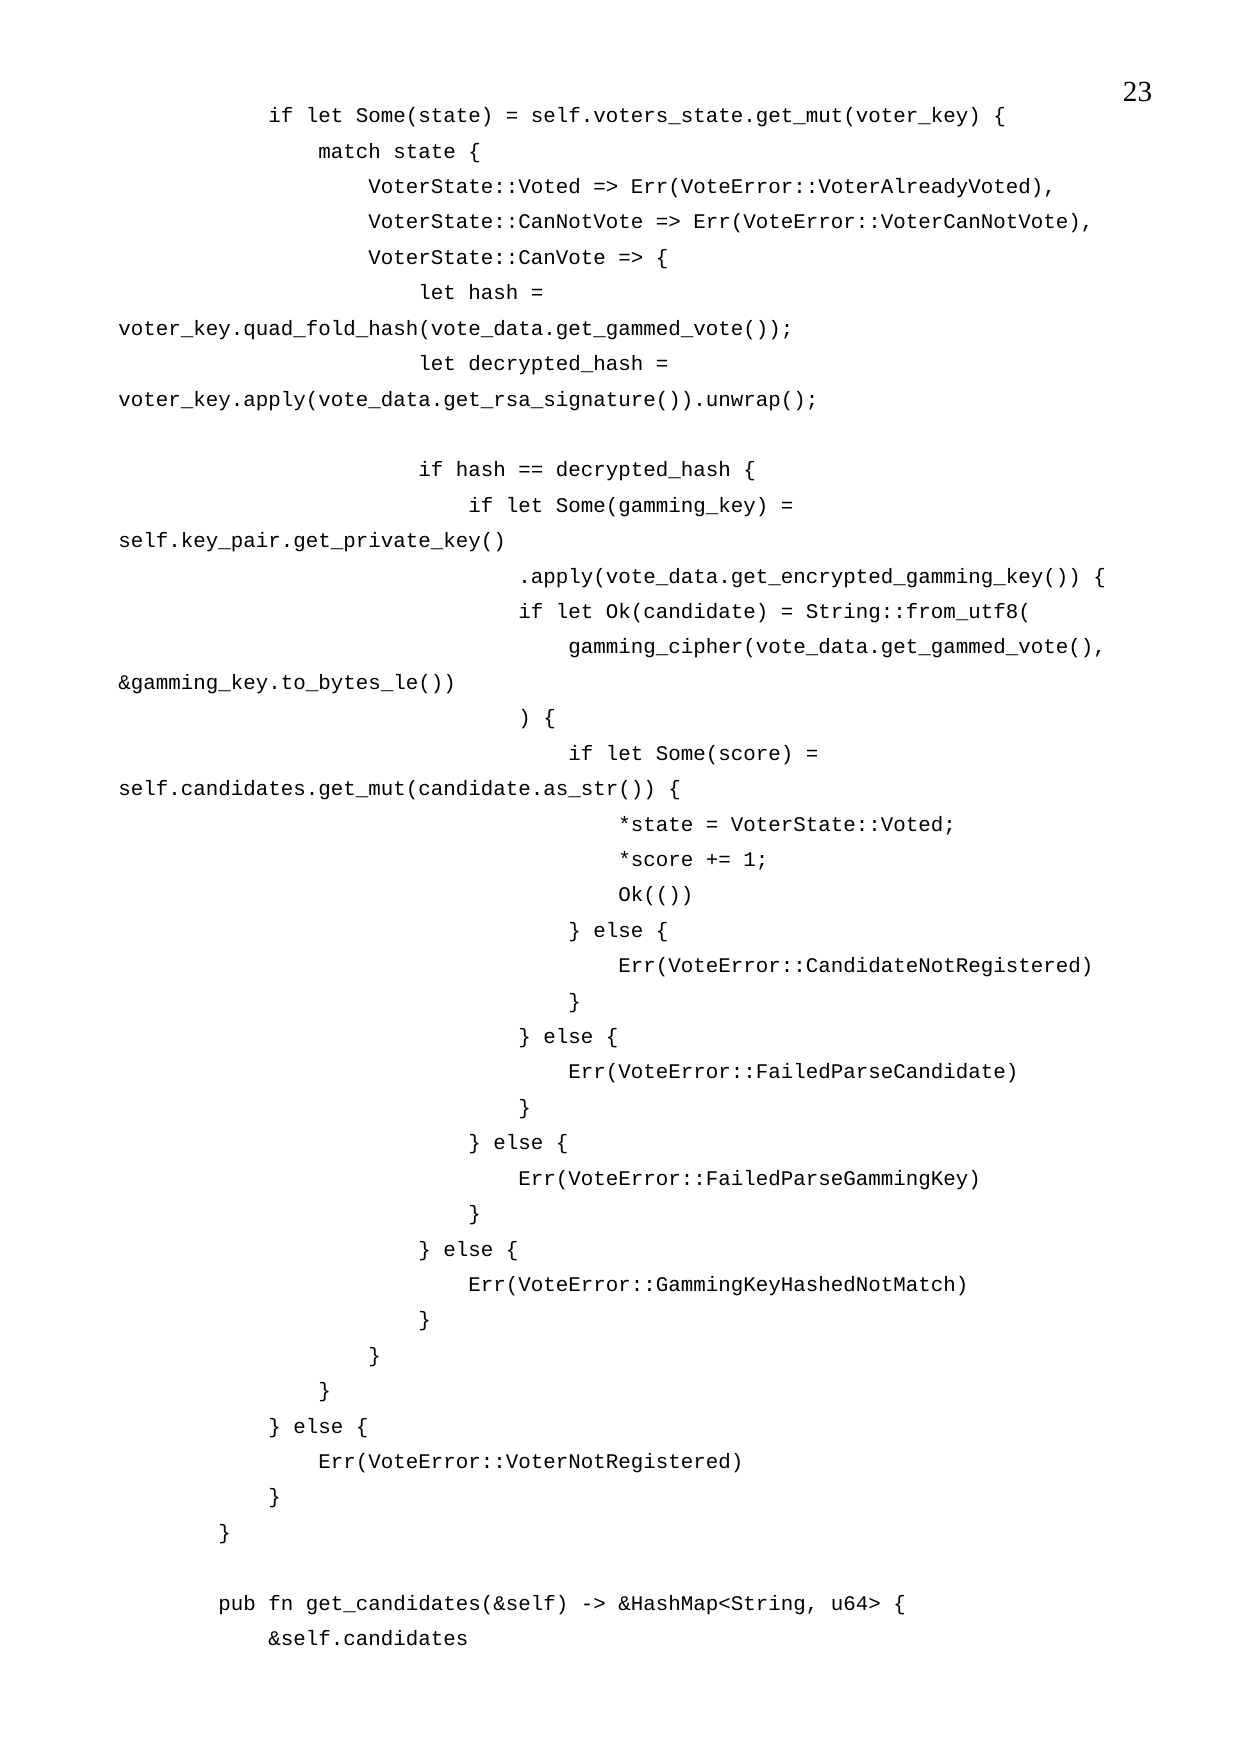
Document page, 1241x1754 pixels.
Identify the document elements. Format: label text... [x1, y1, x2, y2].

text *state = VoterState::Voted; [118, 813, 1122, 837]
text if let Some(gamming_key) = self.key_pair.get_private_key() [118, 495, 1122, 554]
text } [118, 1097, 1122, 1121]
text if let Some(score) = self.candidates.get_mut(candidate.as_str()) { [118, 743, 1122, 802]
text } else { [118, 920, 1122, 943]
text gamming_cipher(vote_data.get_gammed_vote(), &gamming_key.to_bytes_le()) [118, 636, 1122, 696]
text } [118, 1486, 1122, 1510]
text Err(VoteError::FailedParseCandidate) [118, 1061, 1122, 1085]
text } [118, 1380, 1122, 1404]
text &self.candidates [118, 1628, 1122, 1652]
text pub fn get_candidates(&self) -> &HashMap<String, u64> { [118, 1593, 1122, 1616]
text VoterState::CanNotVote => Err(VoteError::VoterCanNotVote), [118, 211, 1122, 235]
text VoterState::CanVote => { [118, 247, 1122, 271]
text let decrypted_hash = voter_key.apply(vote_data.get_rsa_signature()).unwrap(); [118, 353, 1122, 412]
text if let Some(state) = self.voters_state.get_mut(voter_key) { [118, 105, 1122, 129]
text } [118, 991, 1122, 1014]
text Err(VoteError::GammingKeyHashedNotMatch) [118, 1274, 1122, 1298]
text } else { [118, 1132, 1122, 1156]
text } [118, 1203, 1122, 1227]
text VoterState::Voted => Err(VoteError::VoterAlreadyVoted), [118, 176, 1122, 200]
text Ok(()) [118, 884, 1122, 908]
text } else { [118, 1238, 1122, 1262]
text } [118, 1345, 1122, 1368]
text } [118, 1522, 1122, 1546]
text if let Ok(candidate) = String::from_utf8( [118, 601, 1122, 625]
text Err(VoteError::FailedParseGammingKey) [118, 1168, 1122, 1191]
text } else { [118, 1416, 1122, 1439]
text *score += 1; [118, 849, 1122, 873]
text Err(VoteError::VoterNotRegistered) [118, 1451, 1122, 1475]
text .apply(vote_data.get_encrypted_gamming_key()) { [118, 566, 1122, 589]
text } [118, 1309, 1122, 1333]
text if hash == decrypted_hash { [118, 459, 1122, 483]
text let hash = voter_key.quad_fold_hash(vote_data.get_gammed_vote()); [118, 282, 1122, 341]
text ) { [118, 707, 1122, 731]
text Err(VoteError::CandidateNotRegistered) [118, 955, 1122, 979]
text match state { [118, 141, 1122, 164]
text } else { [118, 1026, 1122, 1050]
